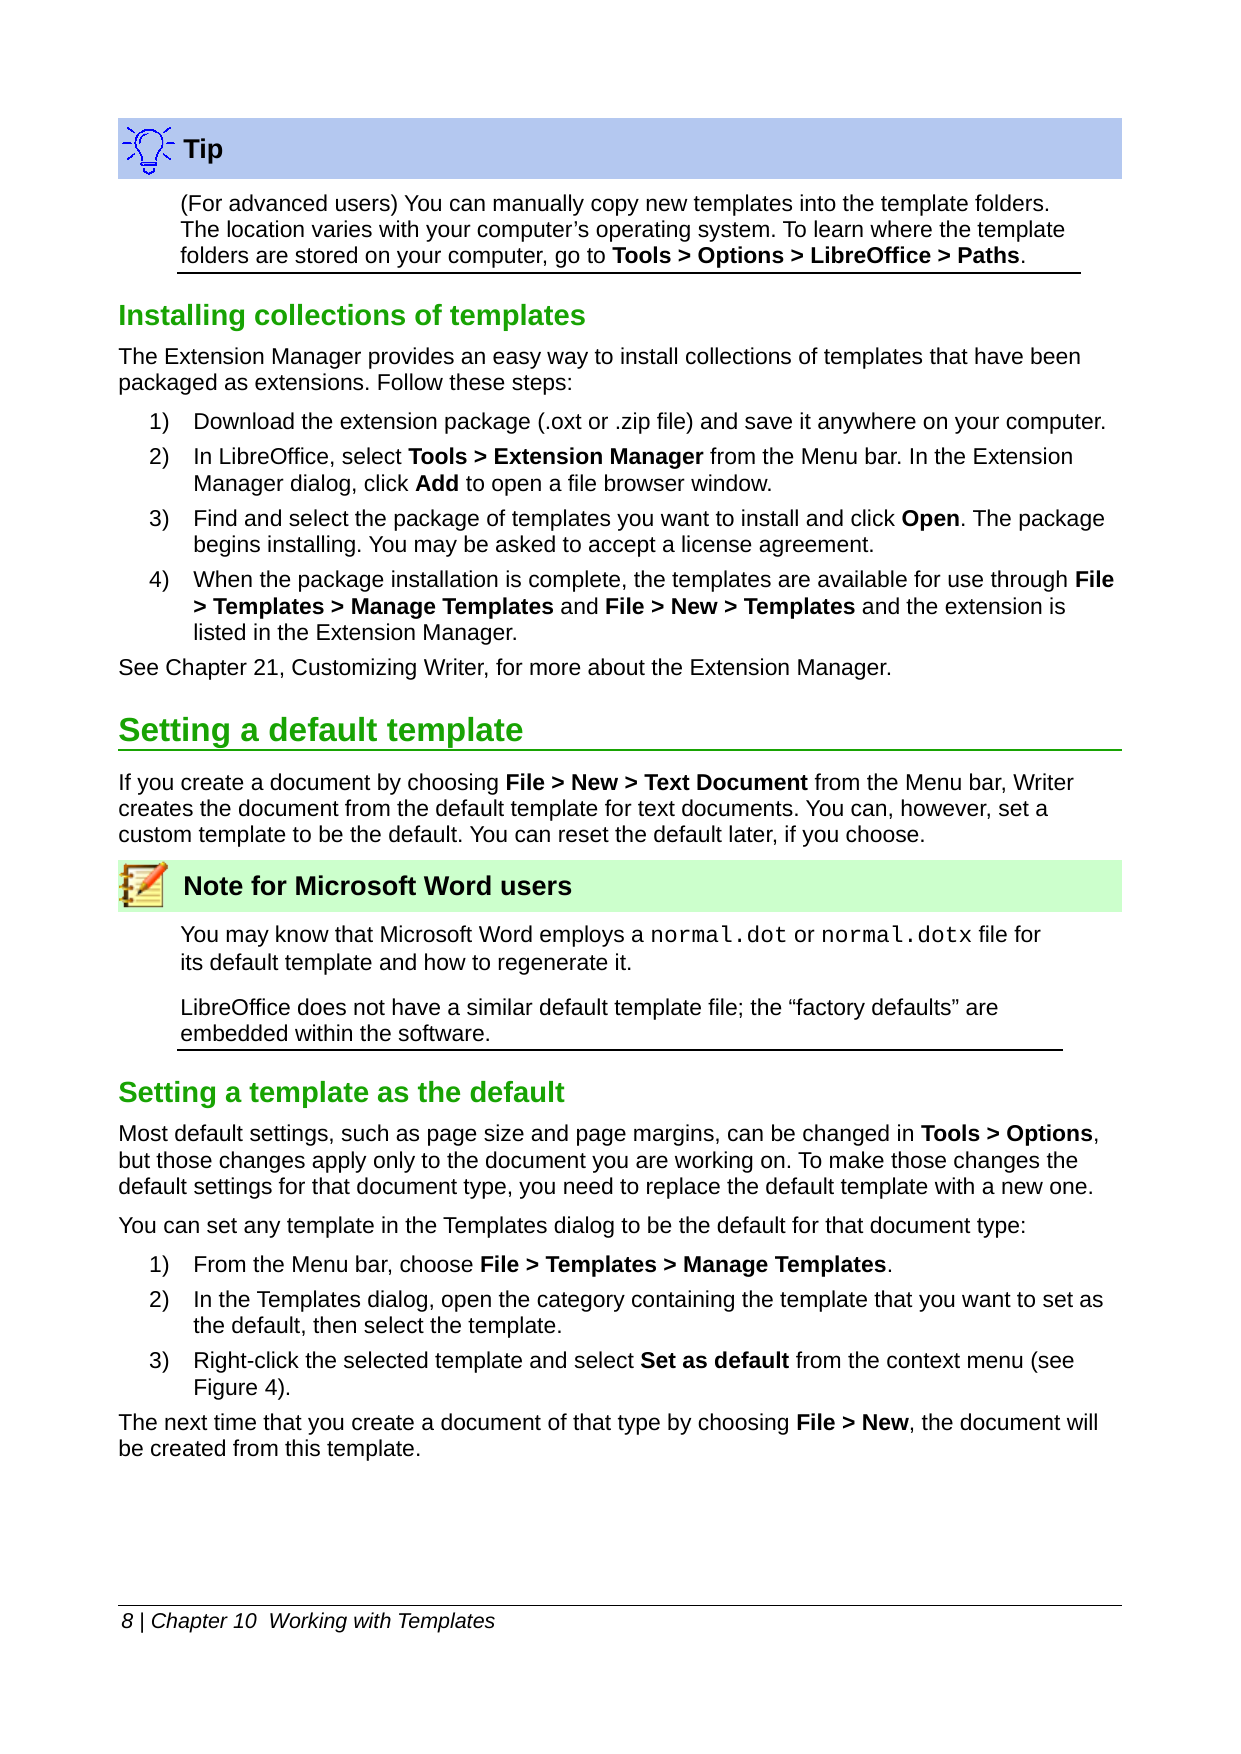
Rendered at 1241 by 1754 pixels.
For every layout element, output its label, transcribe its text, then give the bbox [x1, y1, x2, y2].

picture [119, 119, 179, 179]
list Right-click the selected template and select Set as default from the context menu (see Figure 4). [169, 1347, 1122, 1400]
text You may know that Microsoft Word employs a normal.dot or normal.dotx file for its default template and how to regenerate it. [177, 918, 1063, 976]
list In LibreOffice, select Tools > Extension Manager from the Menu bar. In the Extension Manager dialog, click Add to open a file browser window. [169, 443, 1122, 496]
text See Chapter 21, Customizing Writer, for more about the Extension Manager. [118, 654, 1122, 681]
subtitle Setting a template as the default [118, 1075, 1122, 1108]
text The Extension Manager provides an easy way to install collections of templates that have been packaged as extensions. Follow these steps: [118, 343, 1122, 396]
picture [119, 860, 170, 911]
text You can set any template in the Templates dialog to be the default for that document type: [118, 1212, 1122, 1238]
list Find and select the package of templates you want to install and click Open. The package begins installing. You may be asked to accept a license agreement. [169, 505, 1122, 558]
list When the package installation is complete, the templates are available for use through File > Templates > Manage Templates and File > New > Templates and the extension is listed in the Extension Manager. [169, 566, 1122, 646]
subtitle Tip [118, 118, 1122, 179]
subtitle Note for Microsoft Word users [118, 860, 1122, 912]
list From the Menu bar, choose File > Templates > Manage Templates. [169, 1251, 1122, 1277]
list In the Templates dialog, open the category containing the template that you want to set as the default, then select the template. [169, 1286, 1122, 1338]
subtitle Installing collections of templates [118, 298, 1122, 331]
text If you create a document by choosing File > New > Text Document from the Menu bar, Writer creates the document from the default template for text documents. You can, however, set a custom template to be the default. You can reset the default later, if you choose. [118, 768, 1122, 847]
text (For advanced users) You can manually copy new templates into the template folders. The location varies with your computer’s operating system. To learn where the template folders are stored on your computer, go to Tools > Options > LibreOffice > Paths. [177, 187, 1081, 272]
text Most default settings, such as page size and page margins, can be changed in Tools > Options, but those changes apply only to the document you are working on. To make those changes the default settings for that document type, you need to replace the default template with a new one. [118, 1120, 1122, 1199]
subtitle Setting a default template [118, 710, 1122, 749]
list Download the extension package (.oxt or .zip file) and save it anywhere on your computer. [169, 408, 1122, 434]
text The next time that you create a document of that type by choosing File > New, the document will be created from this template. [118, 1409, 1122, 1462]
text LibreOffice does not have a similar default template file; the “factory defaults” are embedded within the software. [177, 990, 1063, 1049]
